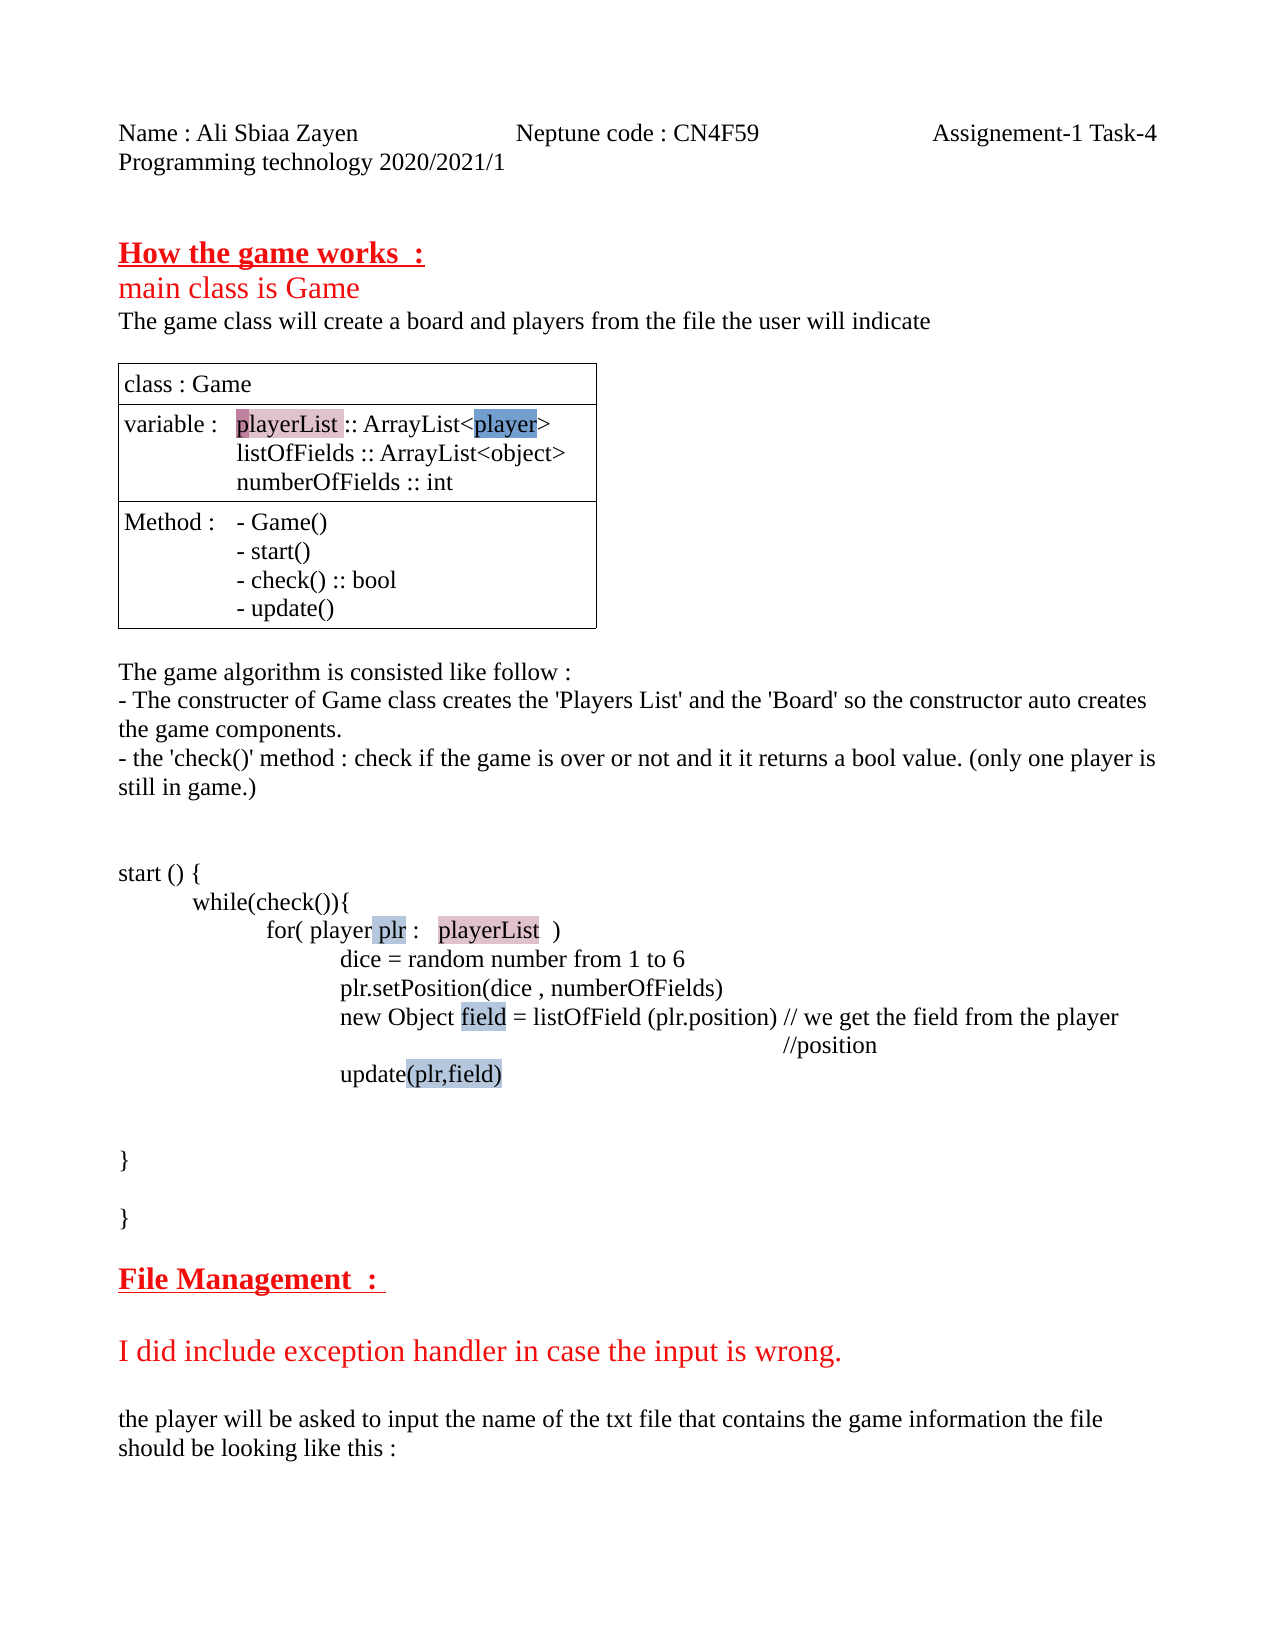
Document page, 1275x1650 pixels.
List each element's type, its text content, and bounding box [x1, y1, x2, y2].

text main class is Game [118, 270, 1157, 306]
table_header class : Game [119, 364, 596, 403]
text The game class will create a board and players from the file the user will indicate [118, 306, 1157, 334]
text update(plr,field) [118, 1059, 1157, 1088]
text new Object field = listOfField (plr.position) // we get the field from the player //position [118, 1002, 1157, 1059]
text plr.setPosition(dice , numberOfFields) [118, 973, 1157, 1002]
table_cell variable : [119, 405, 231, 501]
text File Management : [118, 1261, 1157, 1296]
table_cell Method : [119, 502, 231, 628]
text for( player plr : playerList ) [118, 916, 1157, 944]
text while(check()){ [118, 887, 1157, 916]
text the player will be asked to input the name of the txt file that contains the game information the file should be looking like this : [118, 1404, 1157, 1462]
text } [118, 1146, 1157, 1174]
text The game algorithm is consisted like follow : [118, 657, 1157, 686]
text start () { [118, 858, 1157, 887]
table_cell - Game() - start() - check() :: bool - update() [231, 502, 596, 628]
text I did include exception handler in case the input is wrong. [118, 1332, 1157, 1368]
text } [118, 1203, 1157, 1232]
text How the game works : [118, 234, 1157, 270]
text - the 'check()' method : check if the game is over or not and it it returns a bool value. (only one player is still in game.) [118, 743, 1157, 801]
table_cell playerList :: ArrayList<player> listOfFields :: ArrayList<object> numberOfFields :: int [231, 405, 596, 501]
text - The constructer of Game class creates the 'Players List' and the 'Board' so the constructor auto creates the game components. [118, 686, 1157, 743]
text dice = random number from 1 to 6 [118, 944, 1157, 973]
